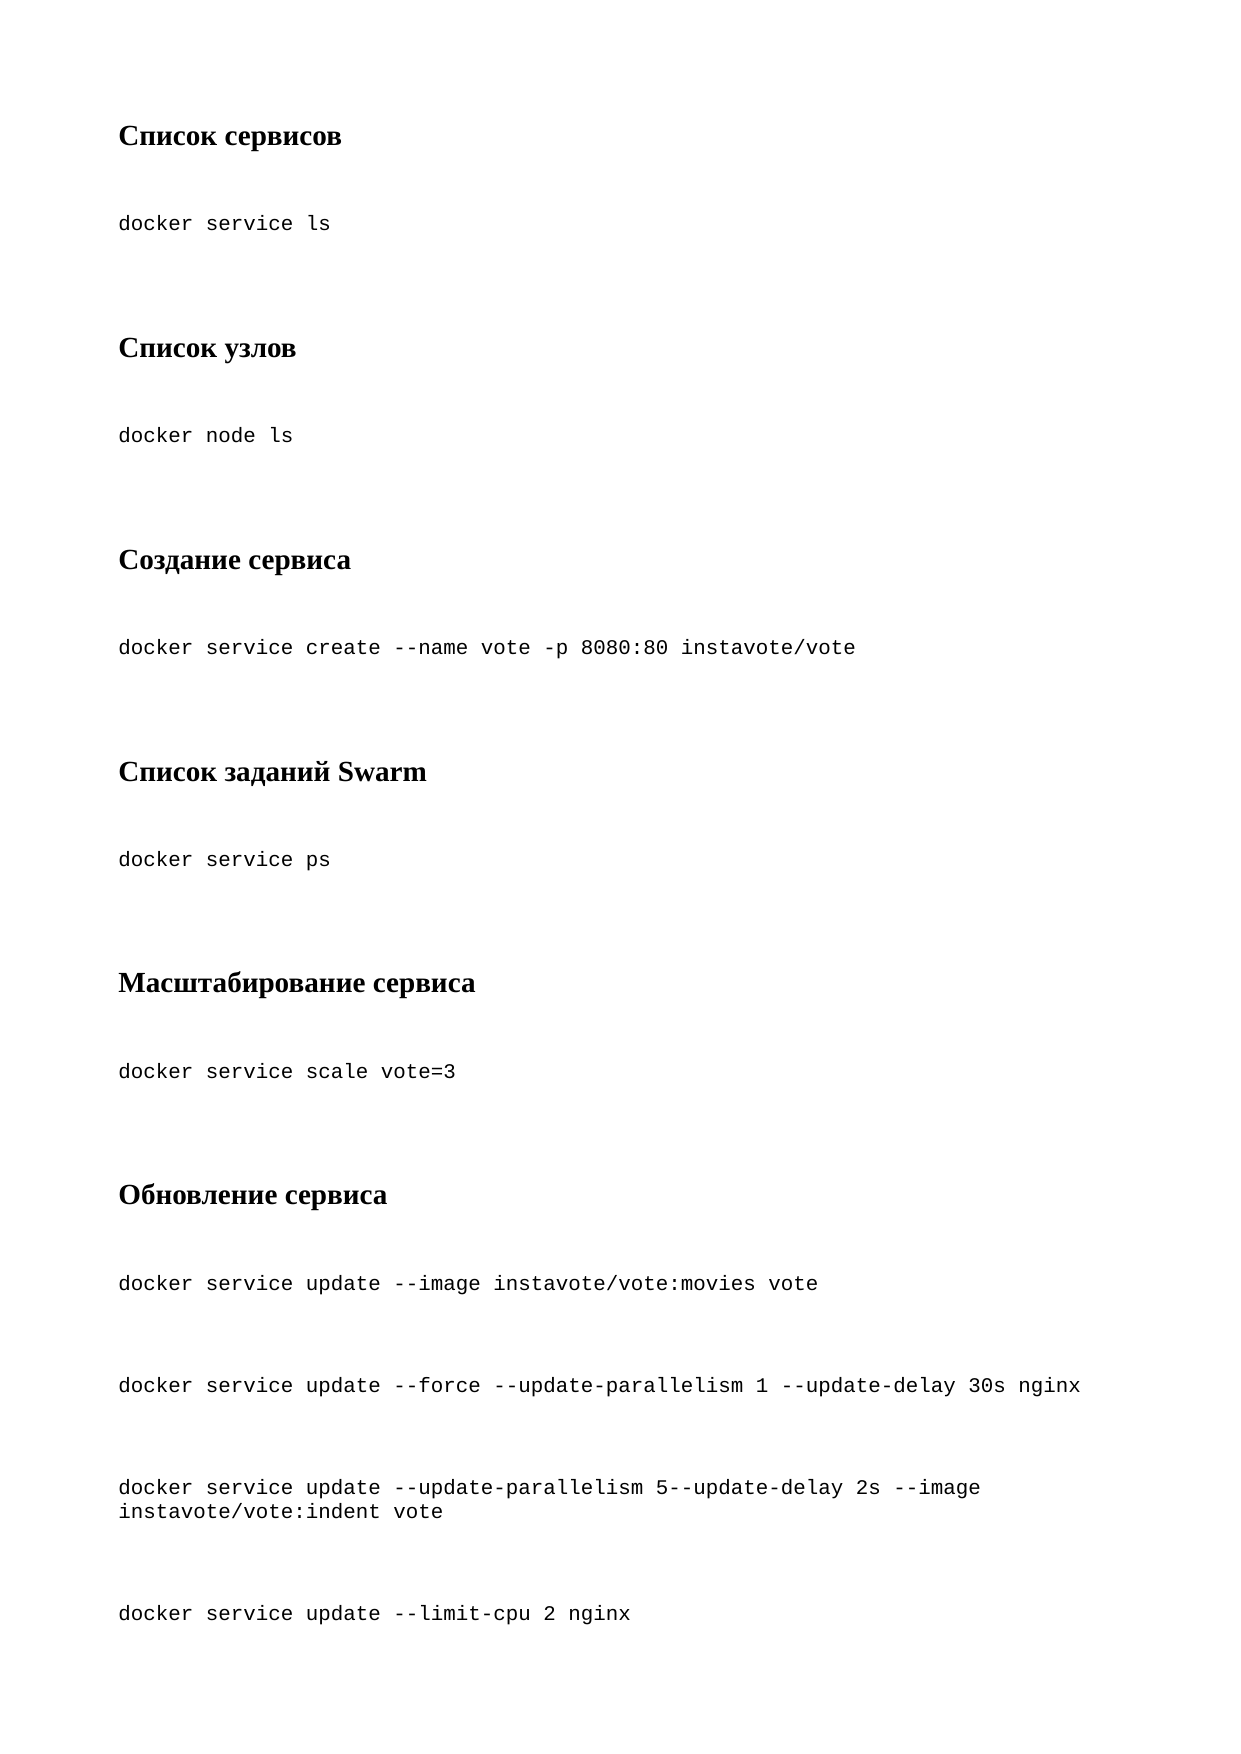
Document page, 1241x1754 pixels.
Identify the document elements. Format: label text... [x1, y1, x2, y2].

text docker node ls [118, 425, 1122, 449]
subtitle Список сервисов [118, 118, 1122, 152]
text docker service scale vote=3 [118, 1061, 1122, 1084]
text docker service update --image instavote/vote:movies vote [118, 1273, 1122, 1296]
text docker service update --force --update-parallelism 1 --update-delay 30s nginx [118, 1375, 1122, 1398]
subtitle Список узлов [118, 330, 1122, 363]
text docker service update --update-parallelism 5--update-delay 2s --image instavote/vote:indent vote [118, 1477, 1122, 1524]
text docker service ps [118, 849, 1122, 872]
text docker service create --name vote -p 8080:80 instavote/vote [118, 637, 1122, 661]
subtitle Список заданий Swarm [118, 754, 1122, 787]
subtitle Масштабирование сервиса [118, 966, 1122, 999]
subtitle Обновление сервиса [118, 1177, 1122, 1211]
subtitle Создание сервиса [118, 542, 1122, 575]
text docker service update --limit-cpu 2 nginx [118, 1603, 1122, 1626]
text docker service ls [118, 213, 1122, 237]
